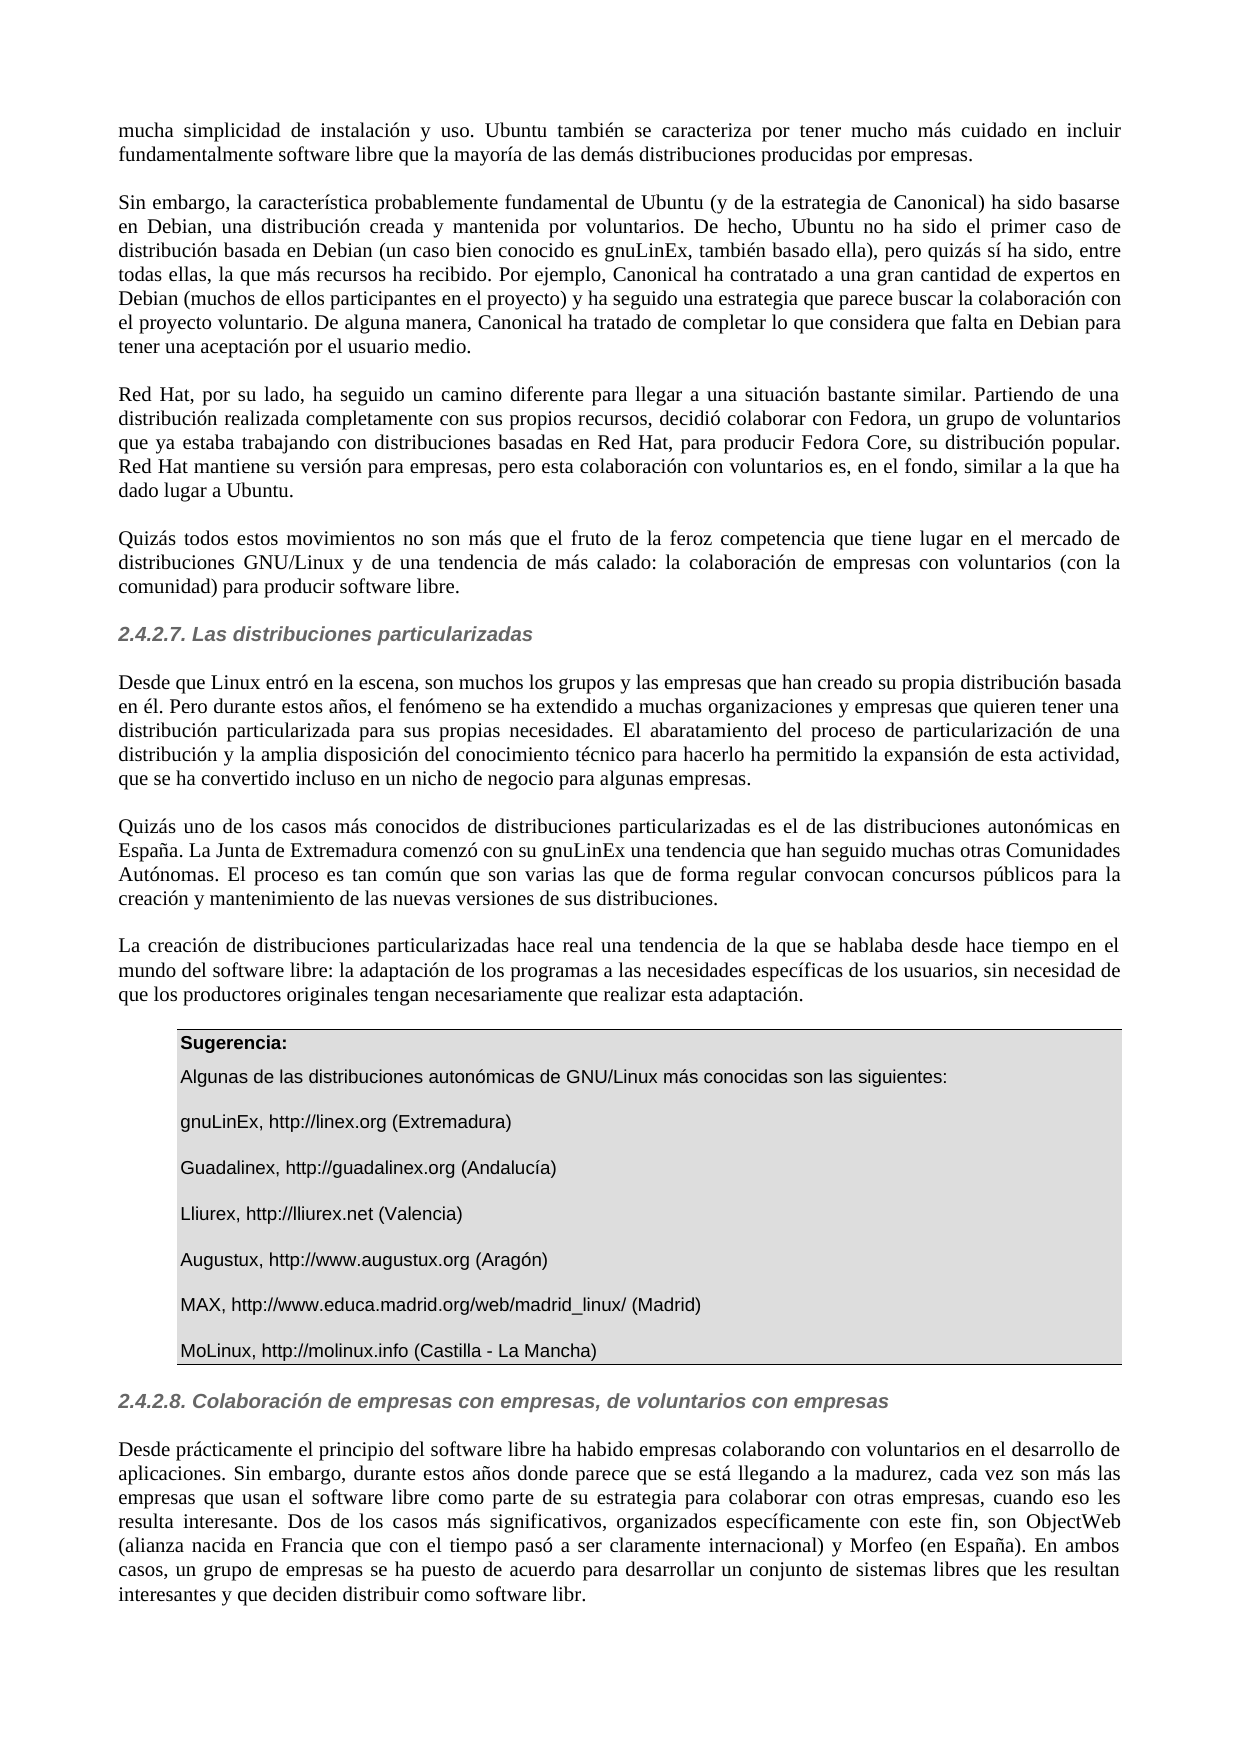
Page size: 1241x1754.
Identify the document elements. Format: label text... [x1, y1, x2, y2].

text Lliurex, http://lliurex.net (Valencia) [177, 1200, 1122, 1224]
text Algunas de las distribuciones autonómicas de GNU/Linux más conocidas son las siguientes: [177, 1062, 1122, 1087]
text Sin embargo, la característica probablemente fundamental de Ubuntu (y de la estrategia de Canonical) ha sido basarse en Debian, una distribución creada y mantenida por voluntarios. De hecho, Ubuntu no ha sido el primer caso de distribución basada en Debian (un caso bien conocido es gnuLinEx, también basado ella), pero quizás sí ha sido, entre todas ellas, la que más recursos ha recibido. Por ejemplo, Canonical ha contratado a una gran cantidad de expertos en Debian (muchos de ellos participantes en el proyecto) y ha seguido una estrategia que parece buscar la colaboración con el proyecto voluntario. De alguna manera, Canonical ha tratado de completar lo que considera que falta en Debian para tener una aceptación por el usuario medio. [118, 190, 1122, 358]
text Desde que Linux entró en la escena, son muchos los grupos y las empresas que han creado su propia distribución basada en él. Pero durante estos años, el fenómeno se ha extendido a muchas organizaciones y empresas que quieren tener una distribución particularizada para sus propias necesidades. El abaratamiento del proceso de particularización de una distribución y la amplia disposición del conocimiento técnico para hacerlo ha permitido la expansión de esta actividad, que se ha convertido incluso en un nicho de negocio para algunas empresas. [118, 670, 1122, 790]
text Quizás uno de los casos más conocidos de distribuciones particularizadas es el de las distribuciones autonómicas en España. La Junta de Extremadura comenzó con su gnuLinEx una tendencia que han seguido muchas otras Comunidades Autónomas. El proceso es tan común que son varias las que de forma regular convocan concursos públicos para la creación y mantenimiento de las nuevas versiones de sus distribuciones. [118, 814, 1122, 910]
text gnuLinEx, http://linex.org (Extremadura) [177, 1108, 1122, 1133]
text Guadalinex, http://guadalinex.org (Andalucía) [177, 1154, 1122, 1178]
text MAX, http://www.educa.madrid.org/web/madrid_linux/ (Madrid) [177, 1291, 1122, 1316]
subtitle 2.4.2.8. Colaboración de empresas con empresas, de voluntarios con empresas [118, 1389, 1122, 1413]
text MoLinux, http://molinux.info (Castilla - La Mancha) [177, 1337, 1122, 1364]
text Quizás todos estos movimientos no son más que el fruto de la feroz competencia que tiene lugar en el mercado de distribuciones GNU/Linux y de una tendencia de más calado: la colaboración de empresas con voluntarios (con la comunidad) para producir software libre. [118, 526, 1122, 598]
text mucha simplicidad de instalación y uso. Ubuntu también se caracteriza por tener mucho más cuidado en incluir fundamentalmente software libre que la mayoría de las demás distribuciones producidas por empresas. [118, 118, 1122, 166]
text Sugerencia: [177, 1030, 1122, 1054]
text Desde prácticamente el principio del software libre ha habido empresas colaborando con voluntarios en el desarrollo de aplicaciones. Sin embargo, durante estos años donde parece que se está llegando a la madurez, cada vez son más las empresas que usan el software libre como parte de su estrategia para colaborar con otras empresas, cuando eso les resulta interesante. Dos de los casos más significativos, organizados específicamente con este fin, son ObjectWeb (alianza nacida en Francia que con el tiempo pasó a ser claramente internacional) y Morfeo (en España). En ambos casos, un grupo de empresas se ha puesto de acuerdo para desarrollar un conjunto de sistemas libres que les resultan interesantes y que deciden distribuir como software libr. [118, 1437, 1122, 1606]
text Red Hat, por su lado, ha seguido un camino diferente para llegar a una situación bastante similar. Partiendo de una distribución realizada completamente con sus propios recursos, decidió colaborar con Fedora, un grupo de voluntarios que ya estaba trabajando con distribuciones basadas en Red Hat, para producir Fedora Core, su distribución popular. Red Hat mantiene su versión para empresas, pero esta colaboración con voluntarios es, en el fondo, similar a la que ha dado lugar a Ubuntu. [118, 382, 1122, 502]
text Augustux, http://www.augustux.org (Aragón) [177, 1245, 1122, 1270]
text La creación de distribuciones particularizadas hace real una tendencia de la que se hablaba desde hace tiempo en el mundo del software libre: la adaptación de los programas a las necesidades específicas de los usuarios, sin necesidad de que los productores originales tengan necesariamente que realizar esta adaptación. [118, 933, 1122, 1006]
subtitle 2.4.2.7. Las distribuciones particularizadas [118, 622, 1122, 646]
